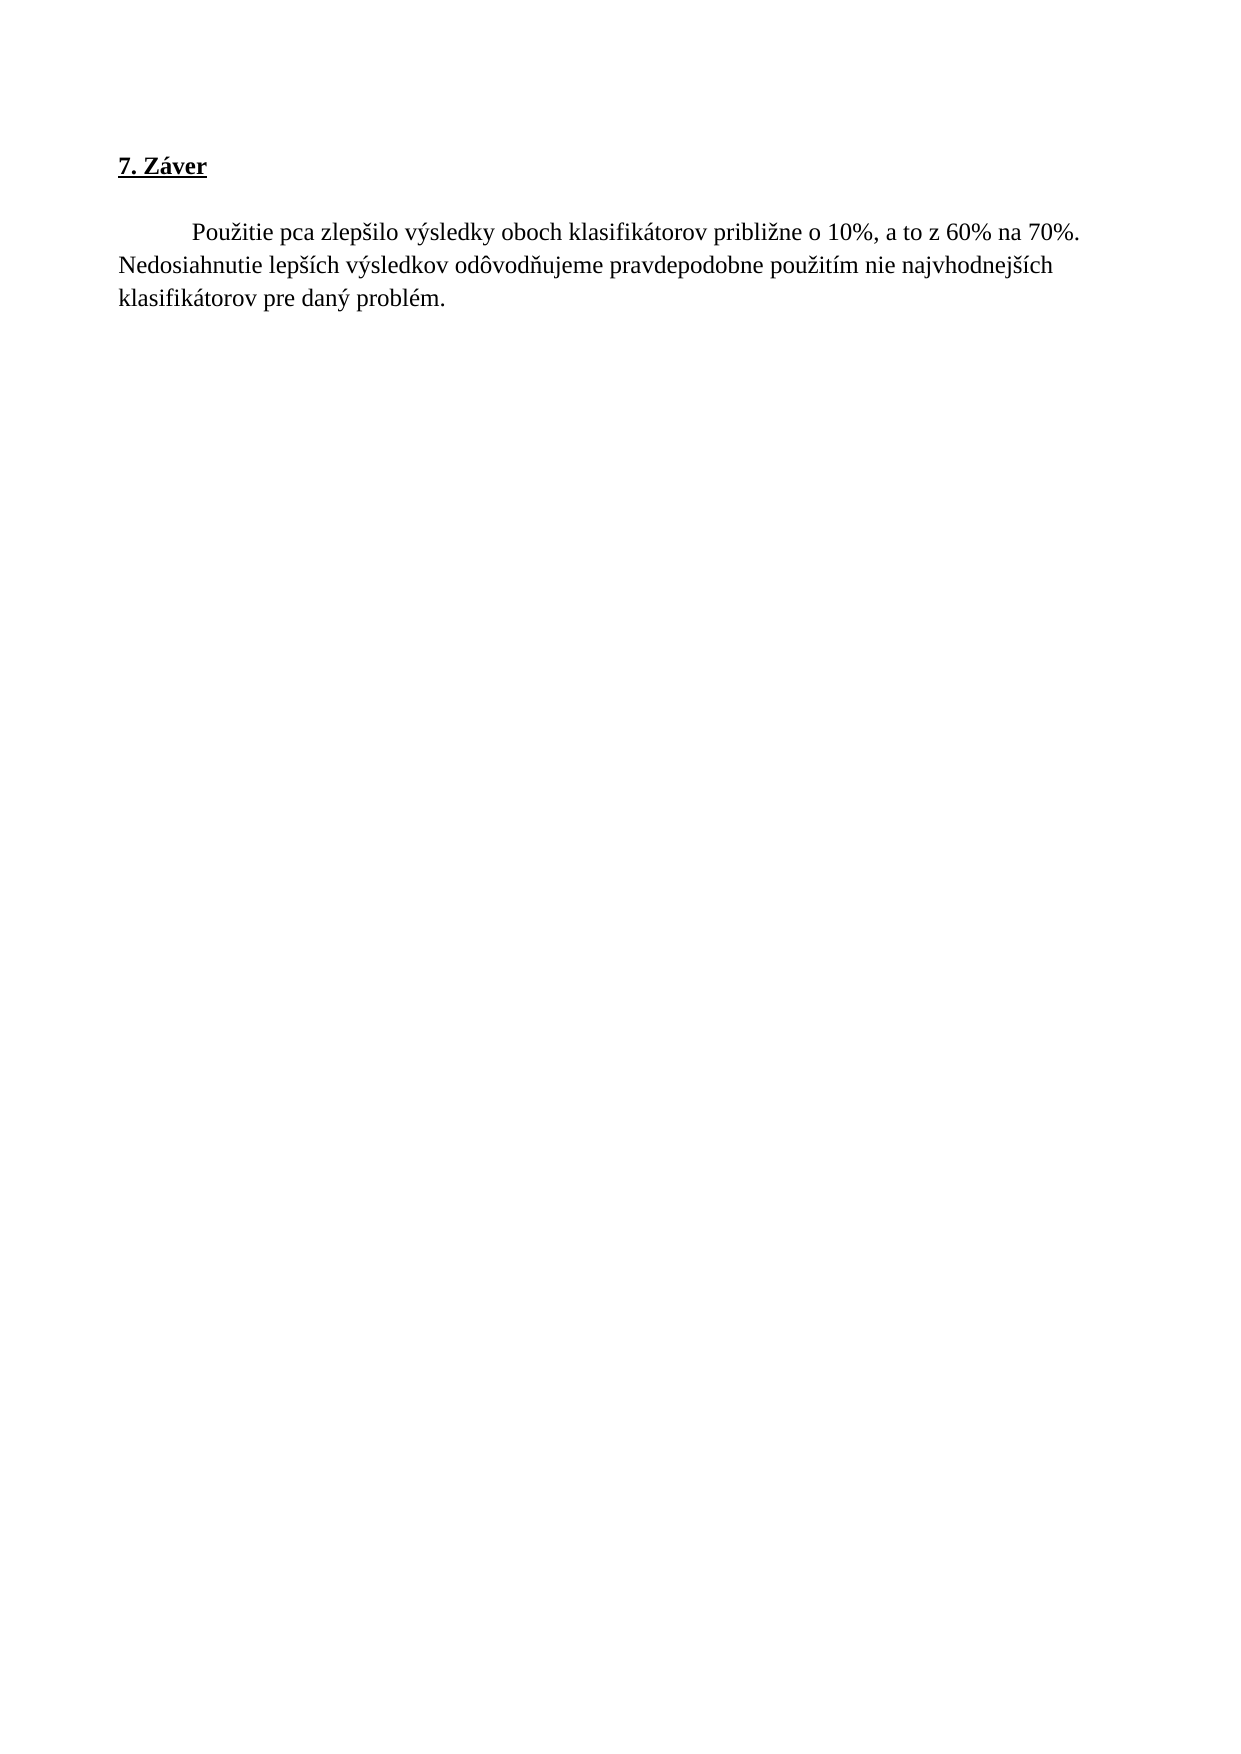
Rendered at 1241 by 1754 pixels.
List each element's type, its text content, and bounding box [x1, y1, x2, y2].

text 7. Záver [118, 151, 1122, 180]
text Použitie pca zlepšilo výsledky oboch klasifikátorov približne o 10%, a to z 60% na 70%. Nedosiahnutie lepších výsledkov odôvodňujeme pravdepodobne použitím nie najvhodnejších klasifikátorov pre daný problém. [118, 217, 1122, 312]
